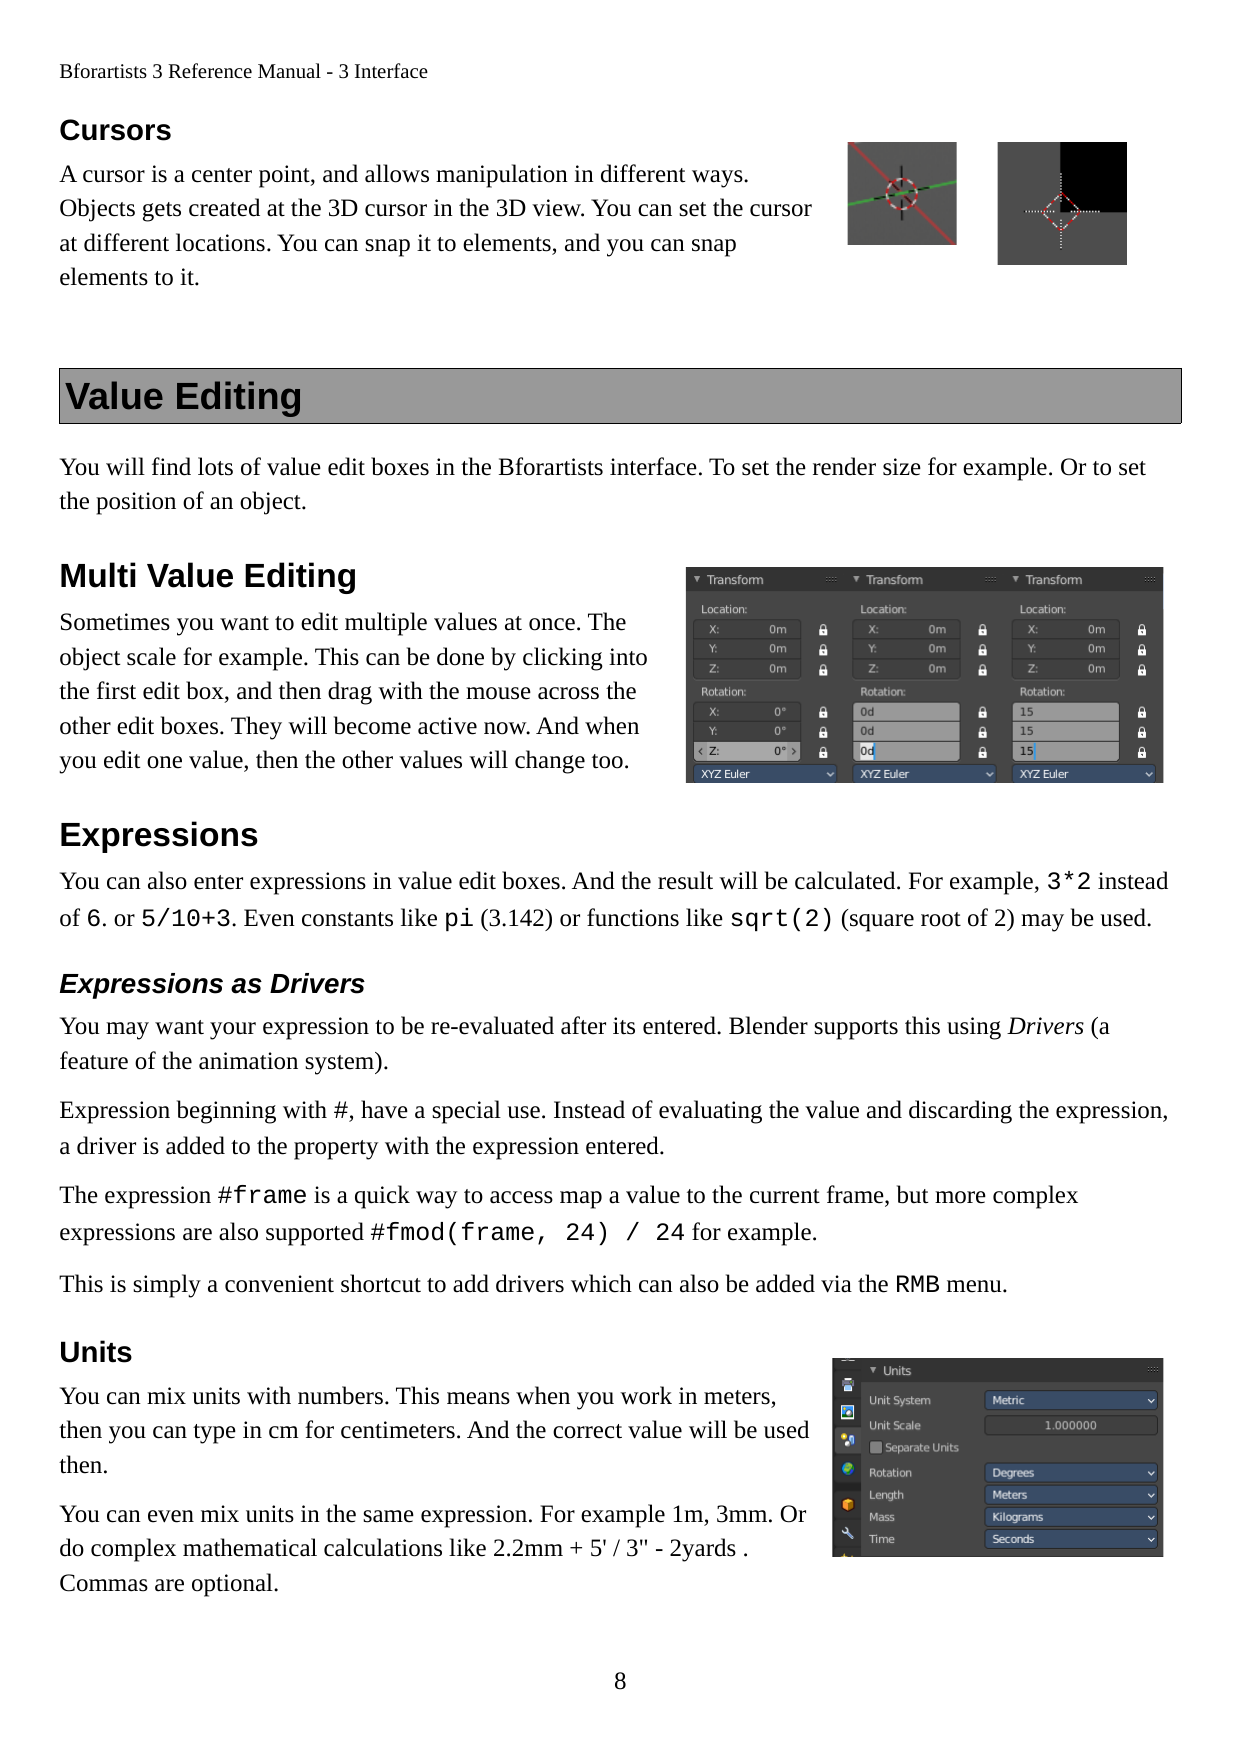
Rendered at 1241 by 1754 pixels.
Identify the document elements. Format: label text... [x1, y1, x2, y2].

subtitle Multi Value Editing [59, 556, 1181, 595]
text You may want your expression to be re-evaluated after its entered. Blender supports this using Drivers (a feature of the animation system). [59, 1011, 1181, 1074]
text This is simply a convenient shortcut to add drivers which can also be added via the RMB menu. [59, 1269, 1181, 1299]
subtitle Cursors [59, 113, 1181, 146]
text Sometimes you want to edit multiple values at once. The object scale for example. This can be done by clicking into the first edit box, and then drag with the mouse across the other edit boxes. They will become active now. And when you edit one value, then the other values will change too. [59, 607, 685, 774]
picture [685, 567, 1164, 783]
subtitle Expressions as Drivers [59, 967, 1181, 999]
picture [847, 142, 957, 245]
text You will find lots of value edit boxes in the Bforartists interface. To set the render size for example. Or to set the position of an object. [59, 452, 1181, 515]
table_header Value Editing [60, 369, 1181, 423]
text You can also enter expressions in value edit boxes. And the result will be calculated. For example, 3*2 instead of 6. or 5/10+3. Even constants like pi (3.142) or functions like sqrt(2) (square root of 2) may be used. [59, 866, 1181, 934]
picture [997, 142, 1127, 265]
text Expression beginning with #, have a special use. Instead of evaluating the value and discarding the expression, a driver is added to the property with the expression entered. [59, 1095, 1181, 1160]
text A cursor is a center point, and allows manipulation in different ways. Objects gets created at the 3D cursor in the 3D view. You can set the cursor at different locations. You can snap it to elements, and you can snap elements to it. [59, 159, 1181, 291]
text You can even mix units in the same expression. For example 1m, 3mm. Or do complex mathematical calculations like 2.2mm + 5' / 3" - 2yards . Commas are optional. [59, 1499, 1181, 1597]
text You can mix units with numbers. This means when you work in meters, then you can type in cm for centimeters. And the correct value will be used then. [59, 1381, 832, 1479]
picture [832, 1358, 1164, 1557]
subtitle Units [59, 1335, 1181, 1368]
subtitle Expressions [59, 815, 1181, 854]
text The expression #frame is a quick way to access map a value to the current frame, but more complex expressions are also supported #fmod(frame, 24) / 24 for example. [59, 1181, 1181, 1248]
